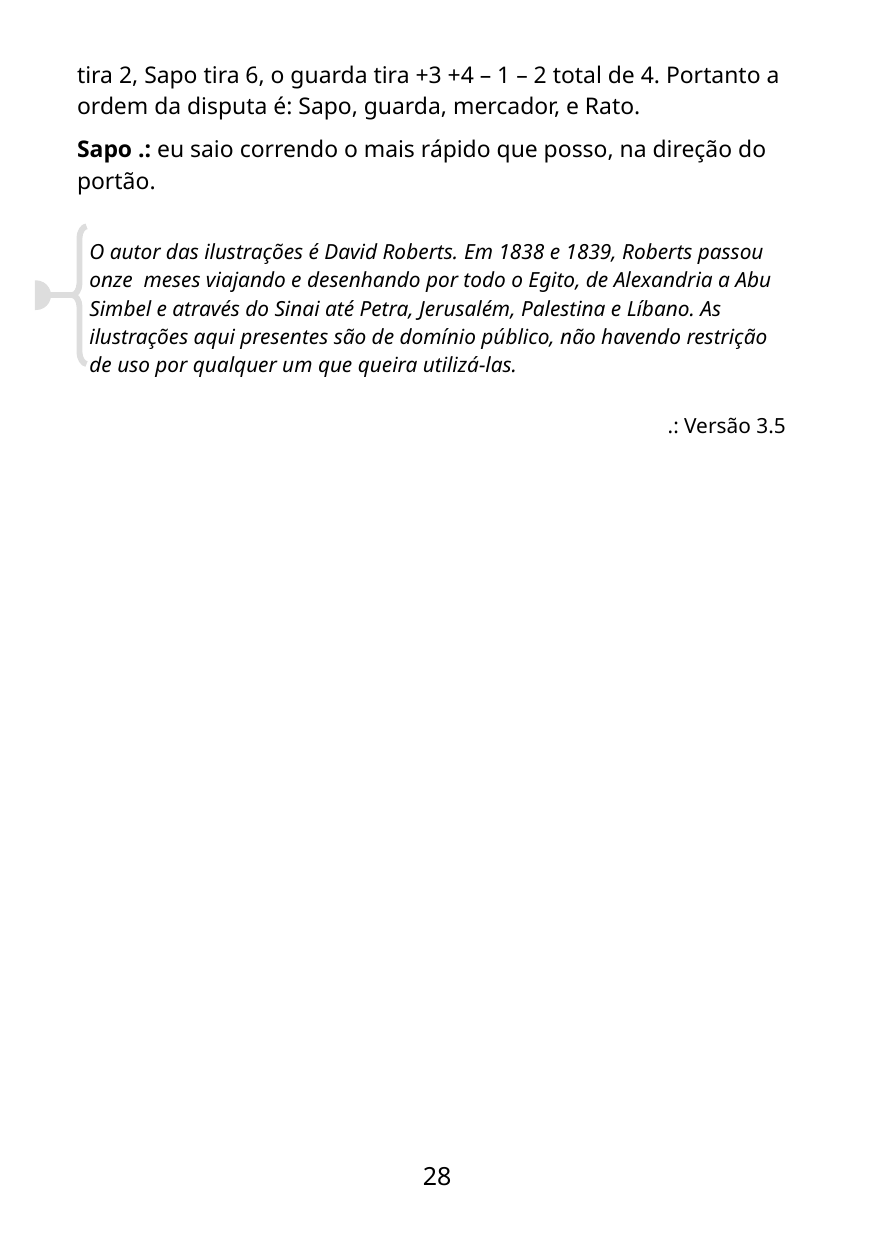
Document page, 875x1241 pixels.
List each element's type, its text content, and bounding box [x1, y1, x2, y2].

text O autor das ilustrações é David Roberts. Em 1838 e 1839, Roberts passou onze meses viajando e desenhando por todo o Egito, de Alexandria a Abu Simbel e através do Sinai até Petra, Jerusalém, Palestina e Líbano. As ilustrações aqui presentes são de domínio público, não havendo restrição de uso por qualquer um que queira utilizá-las. [89, 237, 785, 379]
text Sapo .: eu saio correndo o mais rápido que posso, na direção do portão. [77, 133, 797, 196]
text .: Versão 3.5 [77, 408, 797, 440]
text tira 2, Sapo tira 6, o guarda tira +3 +4 – 1 – 2 total de 4. Portanto a ordem da disputa é: Sapo, guarda, mercador, e Rato. [77, 59, 797, 122]
